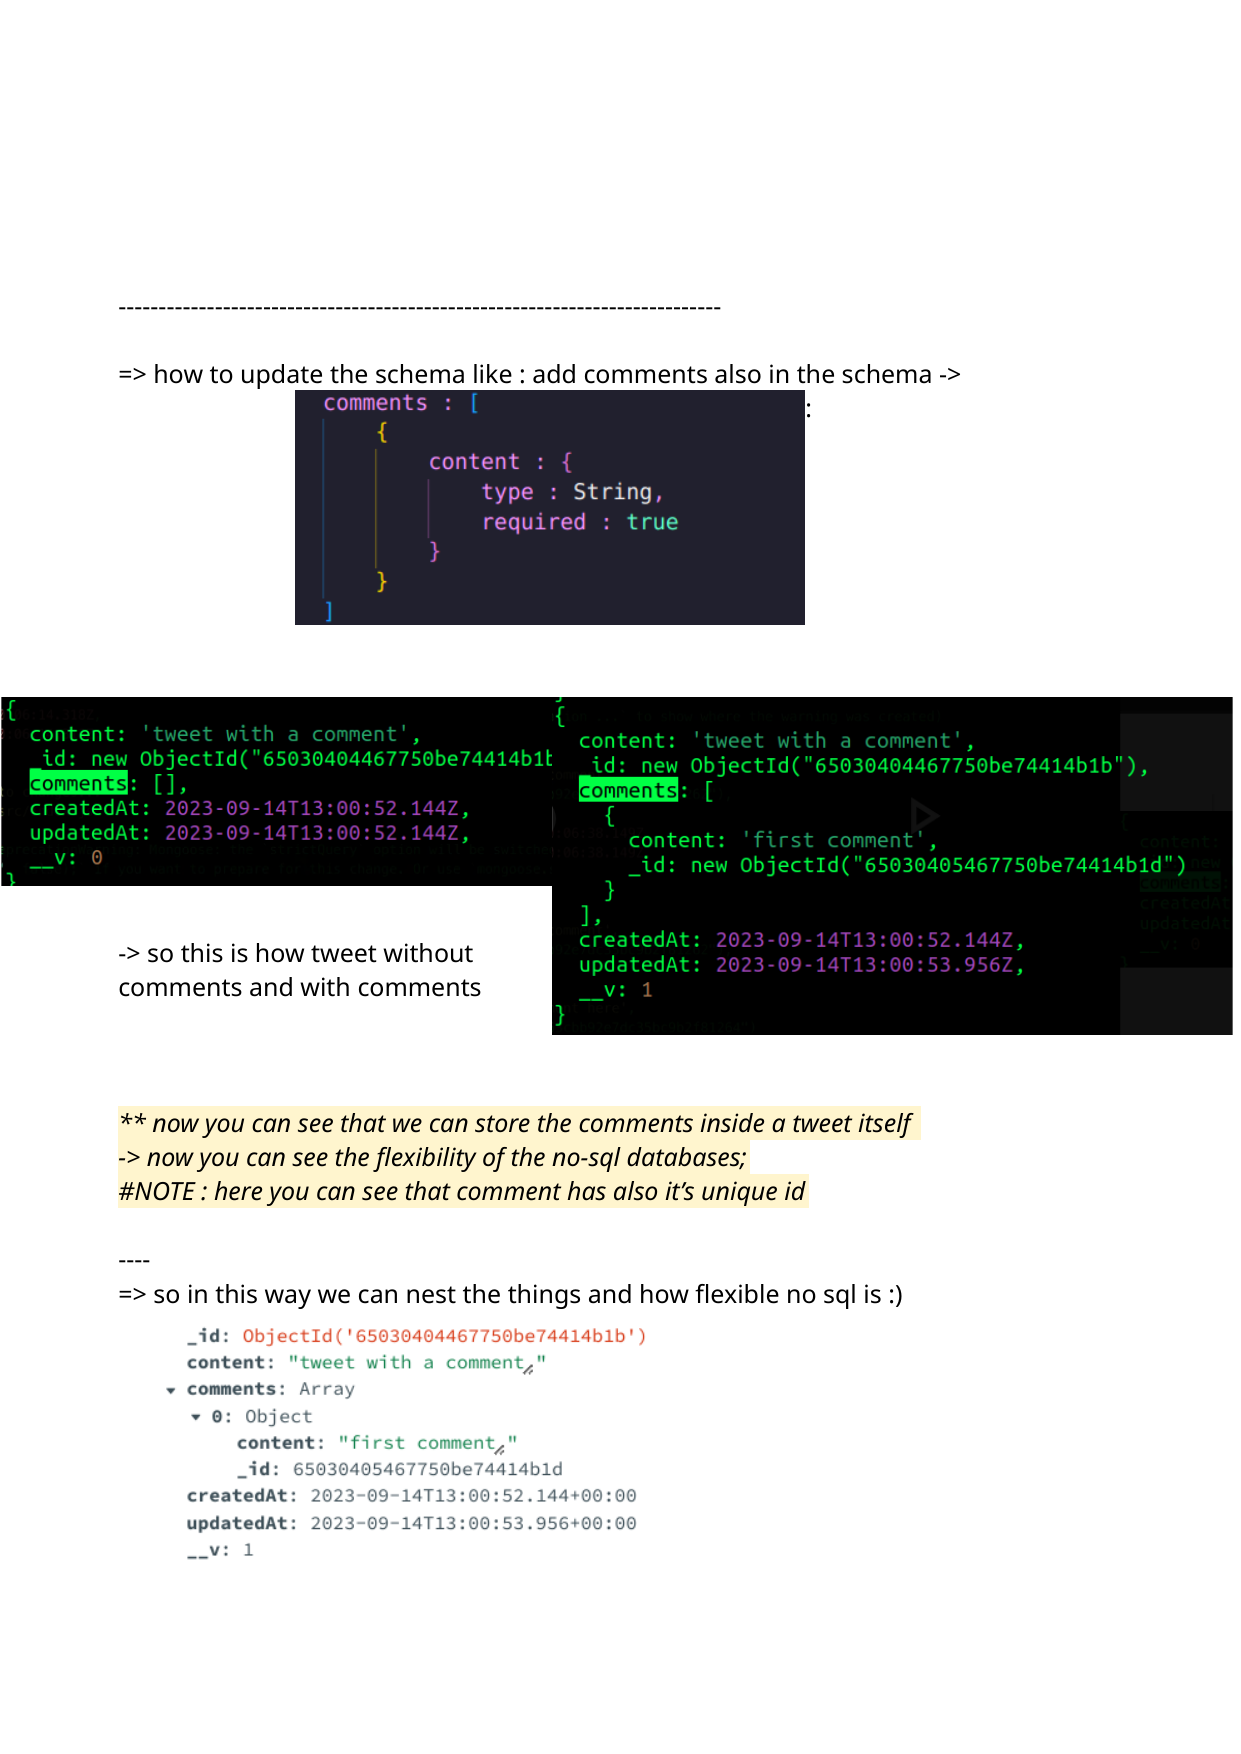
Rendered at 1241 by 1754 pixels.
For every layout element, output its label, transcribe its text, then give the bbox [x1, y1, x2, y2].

text --------------------------------------------------------------------------- [118, 288, 1122, 322]
picture [1, 697, 1233, 1035]
text ---- [118, 1242, 1122, 1276]
text -> so this is how tweet without comments and with comments [118, 936, 552, 1004]
text : [805, 391, 1122, 425]
text => how to update the schema like : add comments also in the schema -> [118, 357, 1122, 391]
picture [155, 1322, 777, 1567]
text ** now you can see that we can store the comments inside a tweet itself [118, 1106, 1122, 1140]
text [118, 391, 295, 425]
text -> now you can see the flexibility of the no-sql databases; [118, 1140, 1122, 1174]
picture [295, 390, 805, 625]
text #NOTE : here you can see that comment has also it’s unique id [118, 1174, 1122, 1208]
text => so in this way we can nest the things and how flexible no sql is :) [118, 1276, 1122, 1310]
